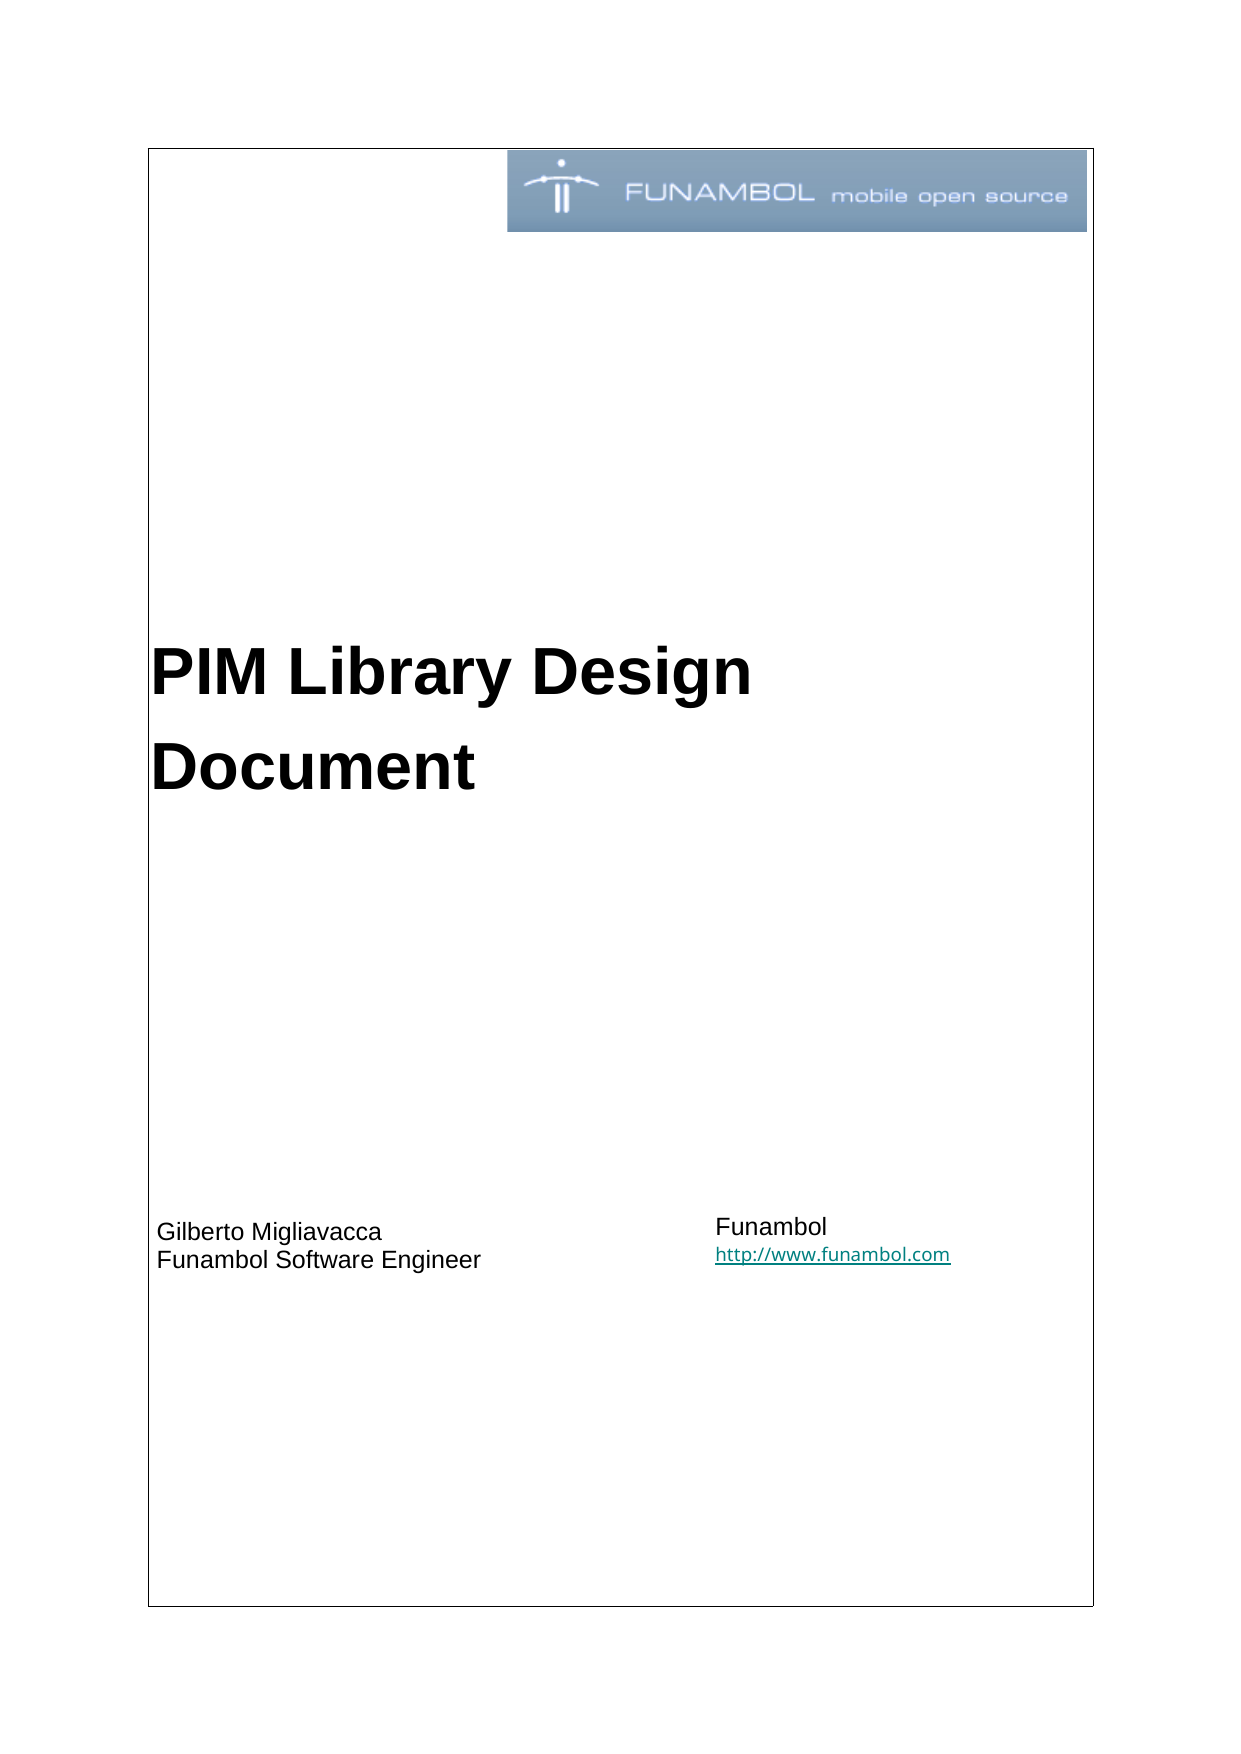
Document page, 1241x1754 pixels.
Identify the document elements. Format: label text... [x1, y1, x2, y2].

table_header Funambol http://www.funambol.com [710, 1184, 1089, 1303]
text PIM Library Design Document [151, 634, 1089, 866]
picture [507, 150, 1087, 232]
table_header Gilberto Migliavacca Funambol Software Engineer [151, 1184, 709, 1303]
